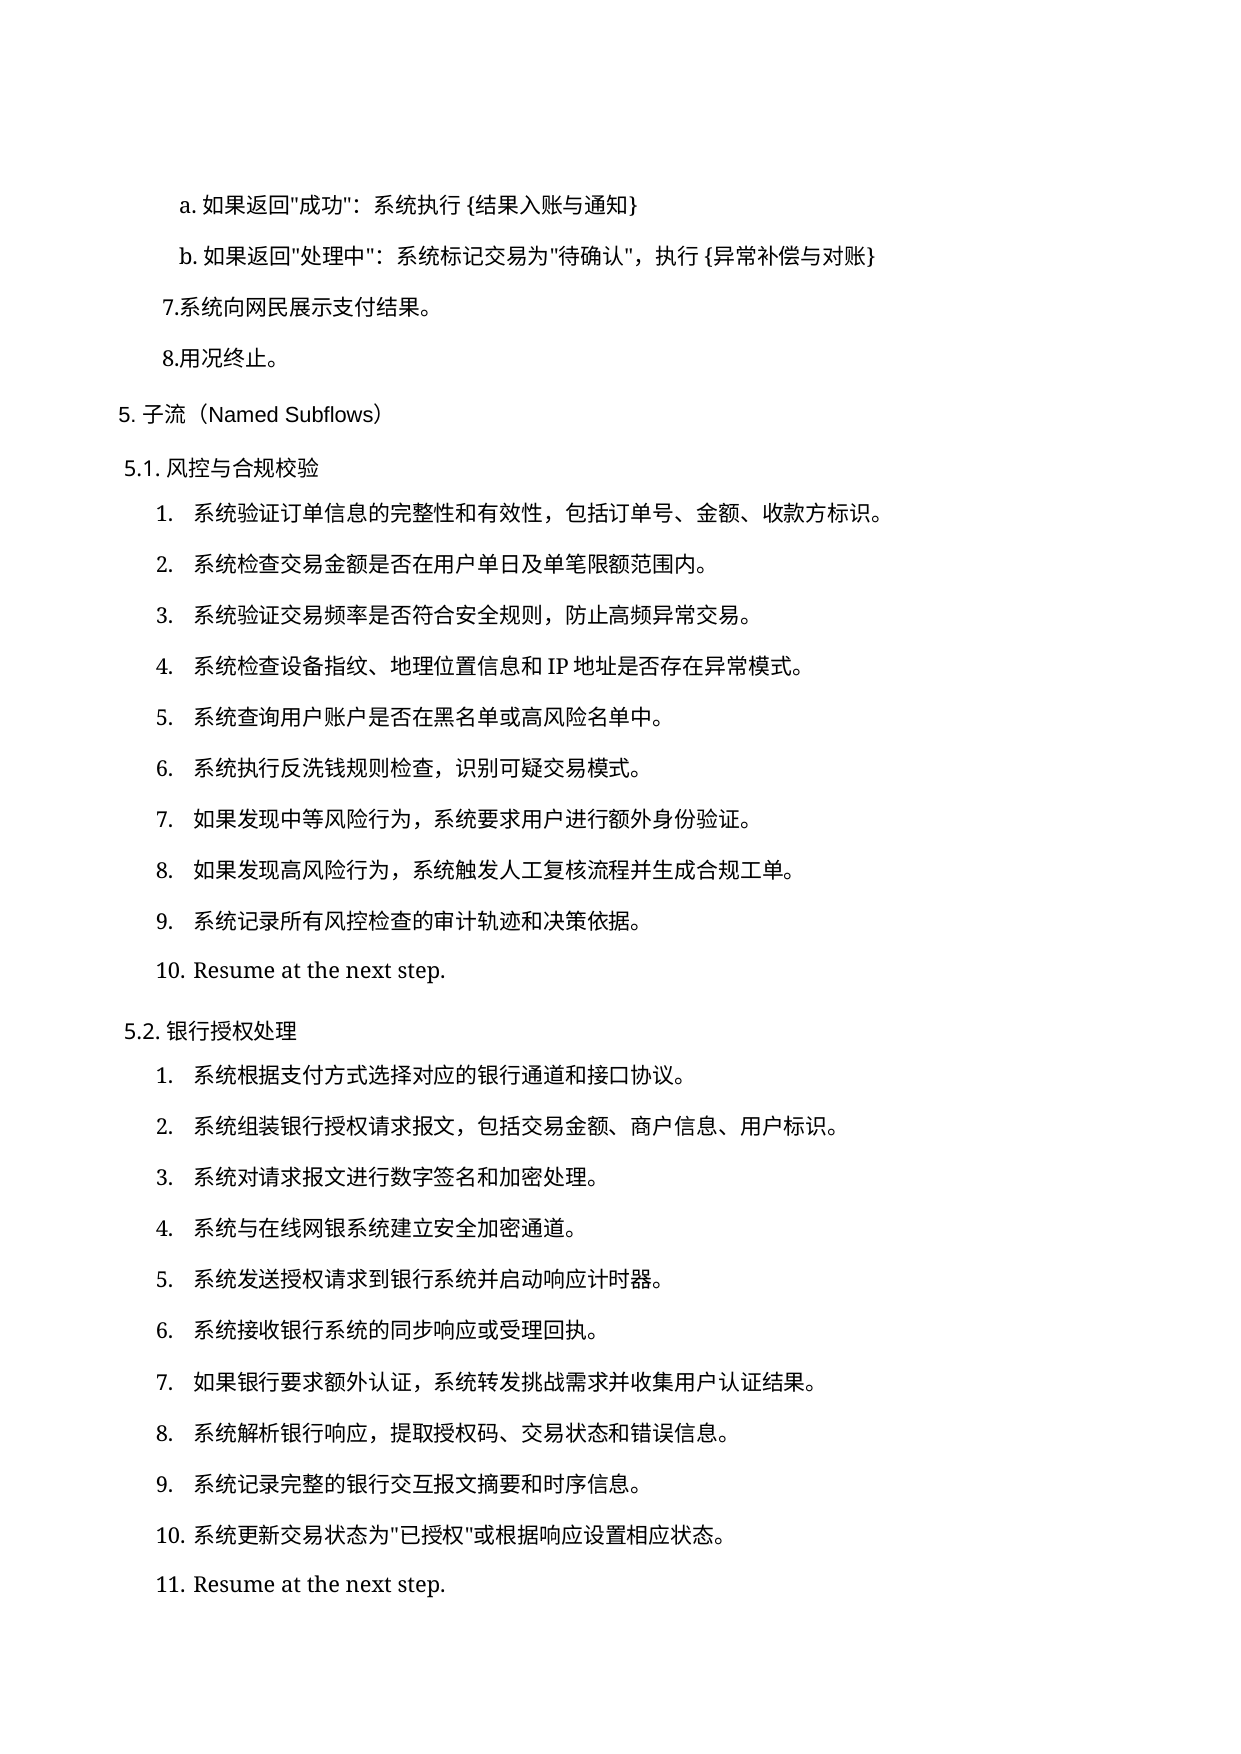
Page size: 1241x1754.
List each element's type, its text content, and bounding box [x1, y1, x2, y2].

list 系统发送授权请求到银行系统并启动响应计时器。 [156, 1262, 1122, 1294]
list 系统验证交易频率是否符合安全规则，防止高频异常交易。 [156, 598, 1122, 630]
list 如果发现中等风险行为，系统要求用户进行额外身份验证。 [156, 802, 1122, 834]
list 系统更新交易状态为"已授权"或根据响应设置相应状态。 [156, 1518, 1122, 1549]
text 8.用况终止。 [118, 341, 1122, 372]
list 系统检查设备指纹、地理位置信息和IP地址是否存在异常模式。 [156, 649, 1122, 681]
list 系统接收银行系统的同步响应或受理回执。 [156, 1313, 1122, 1345]
list 系统执行反洗钱规则检查，识别可疑交易模式。 [156, 751, 1122, 783]
subtitle 子流（Named Subflows） [118, 397, 1122, 429]
text 7.系统向网民展示支付结果。 [118, 290, 1122, 321]
list 系统解析银行响应，提取授权码、交易状态和错误信息。 [156, 1416, 1122, 1447]
list 系统记录完整的银行交互报文摘要和时序信息。 [156, 1467, 1122, 1498]
list 系统验证订单信息的完整性和有效性，包括订单号、金额、收款方标识。 [156, 496, 1122, 528]
list 系统组装银行授权请求报文，包括交易金额、商户信息、用户标识。 [156, 1109, 1122, 1141]
subtitle 银行授权处理 [118, 1014, 1122, 1045]
text b. 如果返回"处理中"：系统标记交易为"待确认"，执行 {异常补偿与对账} [118, 239, 1122, 270]
list Resume at the next step. [156, 1569, 1122, 1598]
list 系统根据支付方式选择对应的银行通道和接口协议。 [156, 1058, 1122, 1090]
list 如果发现高风险行为，系统触发人工复核流程并生成合规工单。 [156, 853, 1122, 885]
list Resume at the next step. [156, 955, 1122, 985]
list 系统对请求报文进行数字签名和加密处理。 [156, 1160, 1122, 1192]
list 系统查询用户账户是否在黑名单或高风险名单中。 [156, 700, 1122, 732]
list 如果银行要求额外认证，系统转发挑战需求并收集用户认证结果。 [156, 1364, 1122, 1396]
list 系统记录所有风控检查的审计轨迹和决策依据。 [156, 904, 1122, 936]
list 系统检查交易金额是否在用户单日及单笔限额范围内。 [156, 547, 1122, 579]
text a. 如果返回"成功"：系统执行 {结果入账与通知} [118, 188, 1122, 219]
subtitle 风控与合规校验 [118, 451, 1122, 483]
list 系统与在线网银系统建立安全加密通道。 [156, 1211, 1122, 1243]
